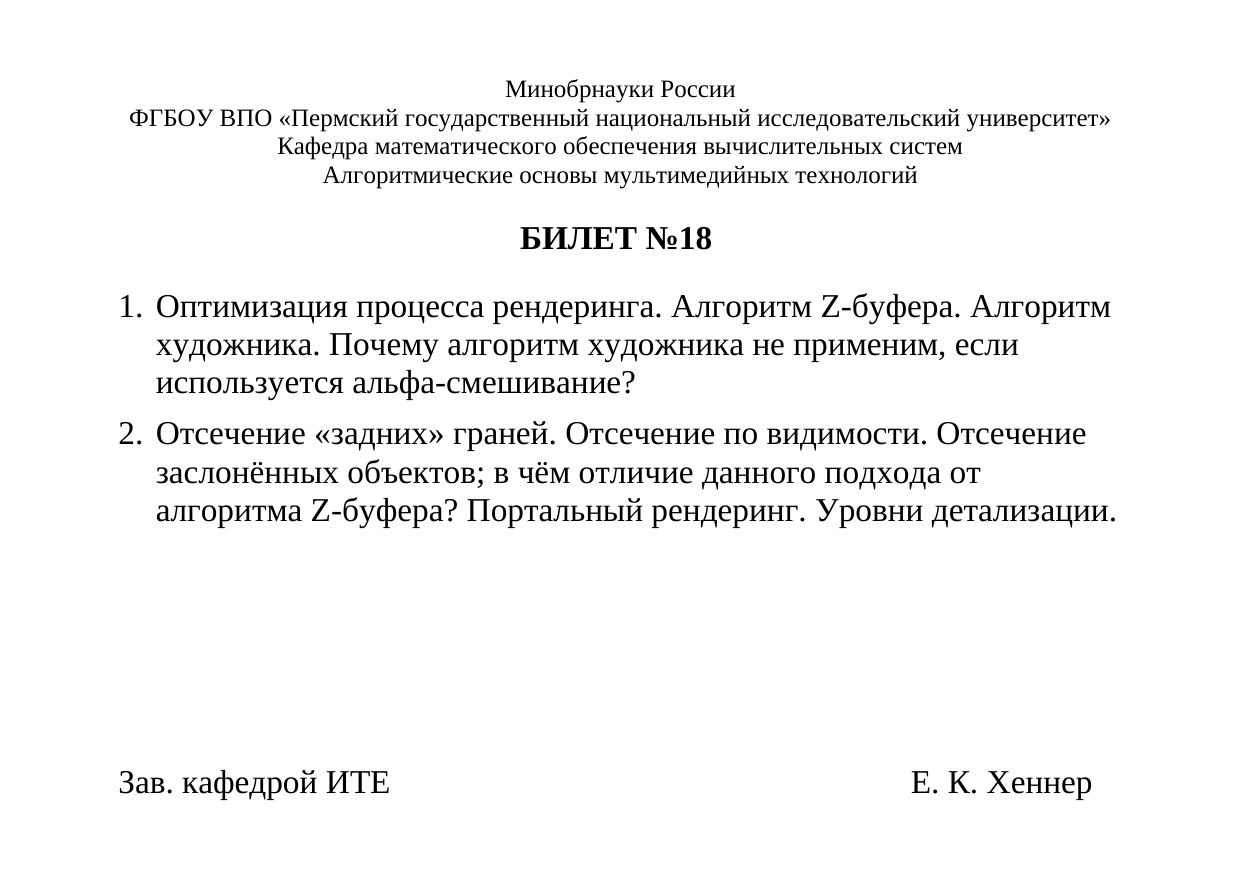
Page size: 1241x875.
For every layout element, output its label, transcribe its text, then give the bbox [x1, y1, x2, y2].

list Оптимизация процесса рендеринга. Алгоритм Z-буфера. Алгоритм художника. Почему алгоритм художника не применим, если используется альфа-смешивание? [118, 286, 1122, 401]
list Отсечение «задних» граней. Отсечение по видимости. Отсечение заслонённых объектов; в чём отличие данного подхода от алгоритма Z-буфера? Портальный рендеринг. Уровни детализации. [118, 414, 1122, 529]
